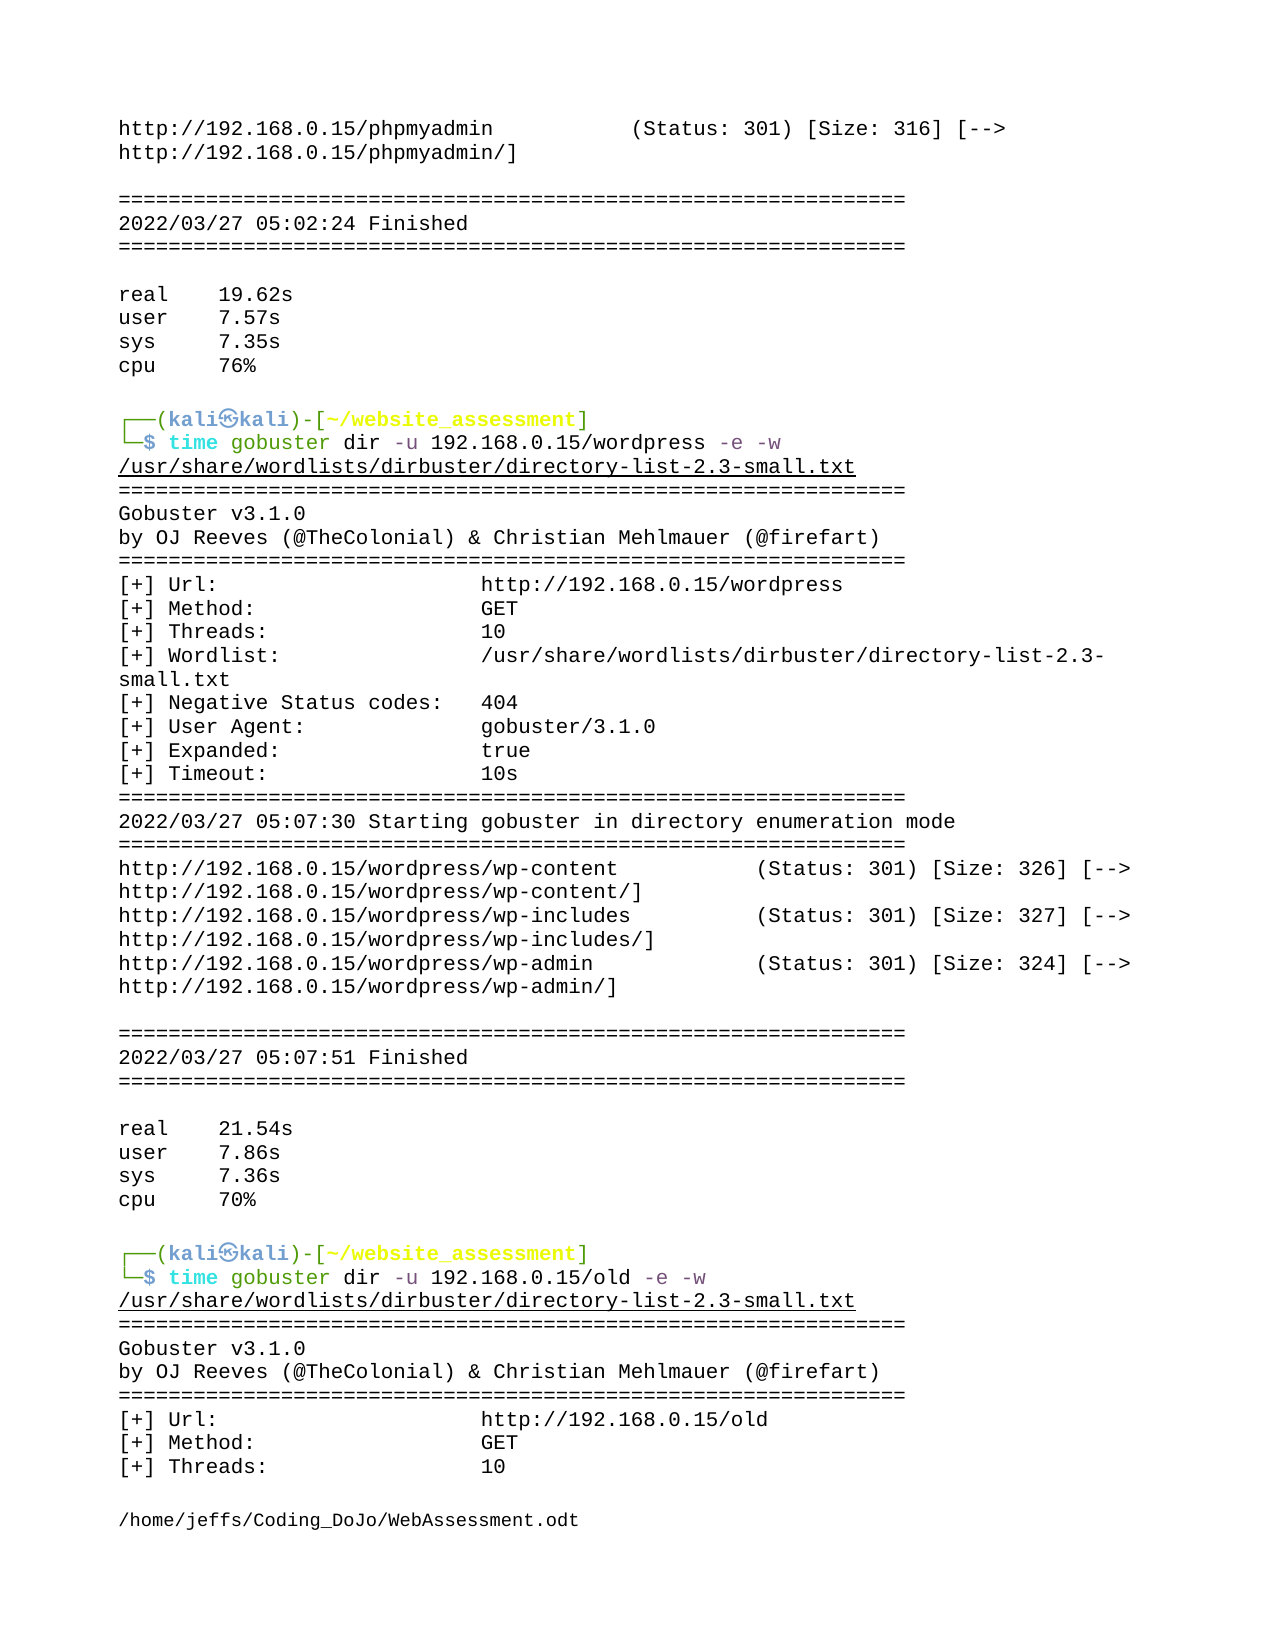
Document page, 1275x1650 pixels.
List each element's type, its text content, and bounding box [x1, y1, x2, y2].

text [+] Wordlist: /usr/share/wordlists/dirbuster/directory-list-2.3-small.txt [118, 645, 1157, 692]
text [+] Negative Status codes: 404 [118, 692, 1157, 716]
text =============================================================== [118, 1385, 1157, 1408]
text ┌──(kali㉿kali)-[~/website_assessment] [118, 402, 1157, 432]
text [+] Url: http://192.168.0.15/old [118, 1408, 1157, 1432]
text 2022/03/27 05:02:24 Finished [118, 213, 1157, 236]
text by OJ Reeves (@TheColonial) & Christian Mehlmauer (@firefart) [118, 527, 1157, 551]
text user 7.57s [118, 307, 1157, 331]
text user 7.86s [118, 1142, 1157, 1165]
text 2022/03/27 05:07:30 Starting gobuster in directory enumeration mode [118, 811, 1157, 834]
text http://192.168.0.15/wordpress/wp-content (Status: 301) [Size: 326] [--> http://192.168.0.15/wordpress/wp-content/] [118, 858, 1157, 905]
text real 19.62s [118, 284, 1157, 307]
text [+] Url: http://192.168.0.15/wordpress [118, 574, 1157, 598]
text Gobuster v3.1.0 [118, 503, 1157, 527]
text sys 7.36s [118, 1165, 1157, 1189]
text =============================================================== [118, 787, 1157, 811]
text =============================================================== [118, 236, 1157, 260]
text =============================================================== [118, 1314, 1157, 1338]
text └─$ time gobuster dir -u 192.168.0.15/wordpress -e -w /usr/share/wordlists/dirbuster/directory-list-2.3-small.txt [118, 432, 1157, 479]
text ┌──(kali㉿kali)-[~/website_assessment] [118, 1236, 1157, 1267]
text [+] Method: GET [118, 1432, 1157, 1456]
text [+] User Agent: gobuster/3.1.0 [118, 716, 1157, 740]
text =============================================================== [118, 551, 1157, 574]
text cpu 76% [118, 354, 1157, 378]
text [+] Threads: 10 [118, 621, 1157, 645]
text =============================================================== [118, 834, 1157, 858]
text Gobuster v3.1.0 [118, 1338, 1157, 1361]
text http://192.168.0.15/phpmyadmin (Status: 301) [Size: 316] [--> http://192.168.0.15/phpmyadmin/] [118, 118, 1157, 165]
text =============================================================== [118, 189, 1157, 213]
text [+] Expanded: true [118, 740, 1157, 763]
text real 21.54s [118, 1118, 1157, 1142]
text cpu 70% [118, 1189, 1157, 1213]
text =============================================================== [118, 479, 1157, 503]
text [+] Threads: 10 [118, 1456, 1157, 1479]
text by OJ Reeves (@TheColonial) & Christian Mehlmauer (@firefart) [118, 1361, 1157, 1385]
text [+] Method: GET [118, 598, 1157, 621]
text 2022/03/27 05:07:51 Finished [118, 1047, 1157, 1071]
text =============================================================== [118, 1023, 1157, 1047]
text http://192.168.0.15/wordpress/wp-includes (Status: 301) [Size: 327] [--> http://192.168.0.15/wordpress/wp-includes/] [118, 905, 1157, 952]
text =============================================================== [118, 1071, 1157, 1094]
text sys 7.35s [118, 331, 1157, 354]
text [+] Timeout: 10s [118, 763, 1157, 787]
text http://192.168.0.15/wordpress/wp-admin (Status: 301) [Size: 324] [--> http://192.168.0.15/wordpress/wp-admin/] [118, 952, 1157, 1000]
text └─$ time gobuster dir -u 192.168.0.15/old -e -w /usr/share/wordlists/dirbuster/directory-list-2.3-small.txt [118, 1267, 1157, 1314]
